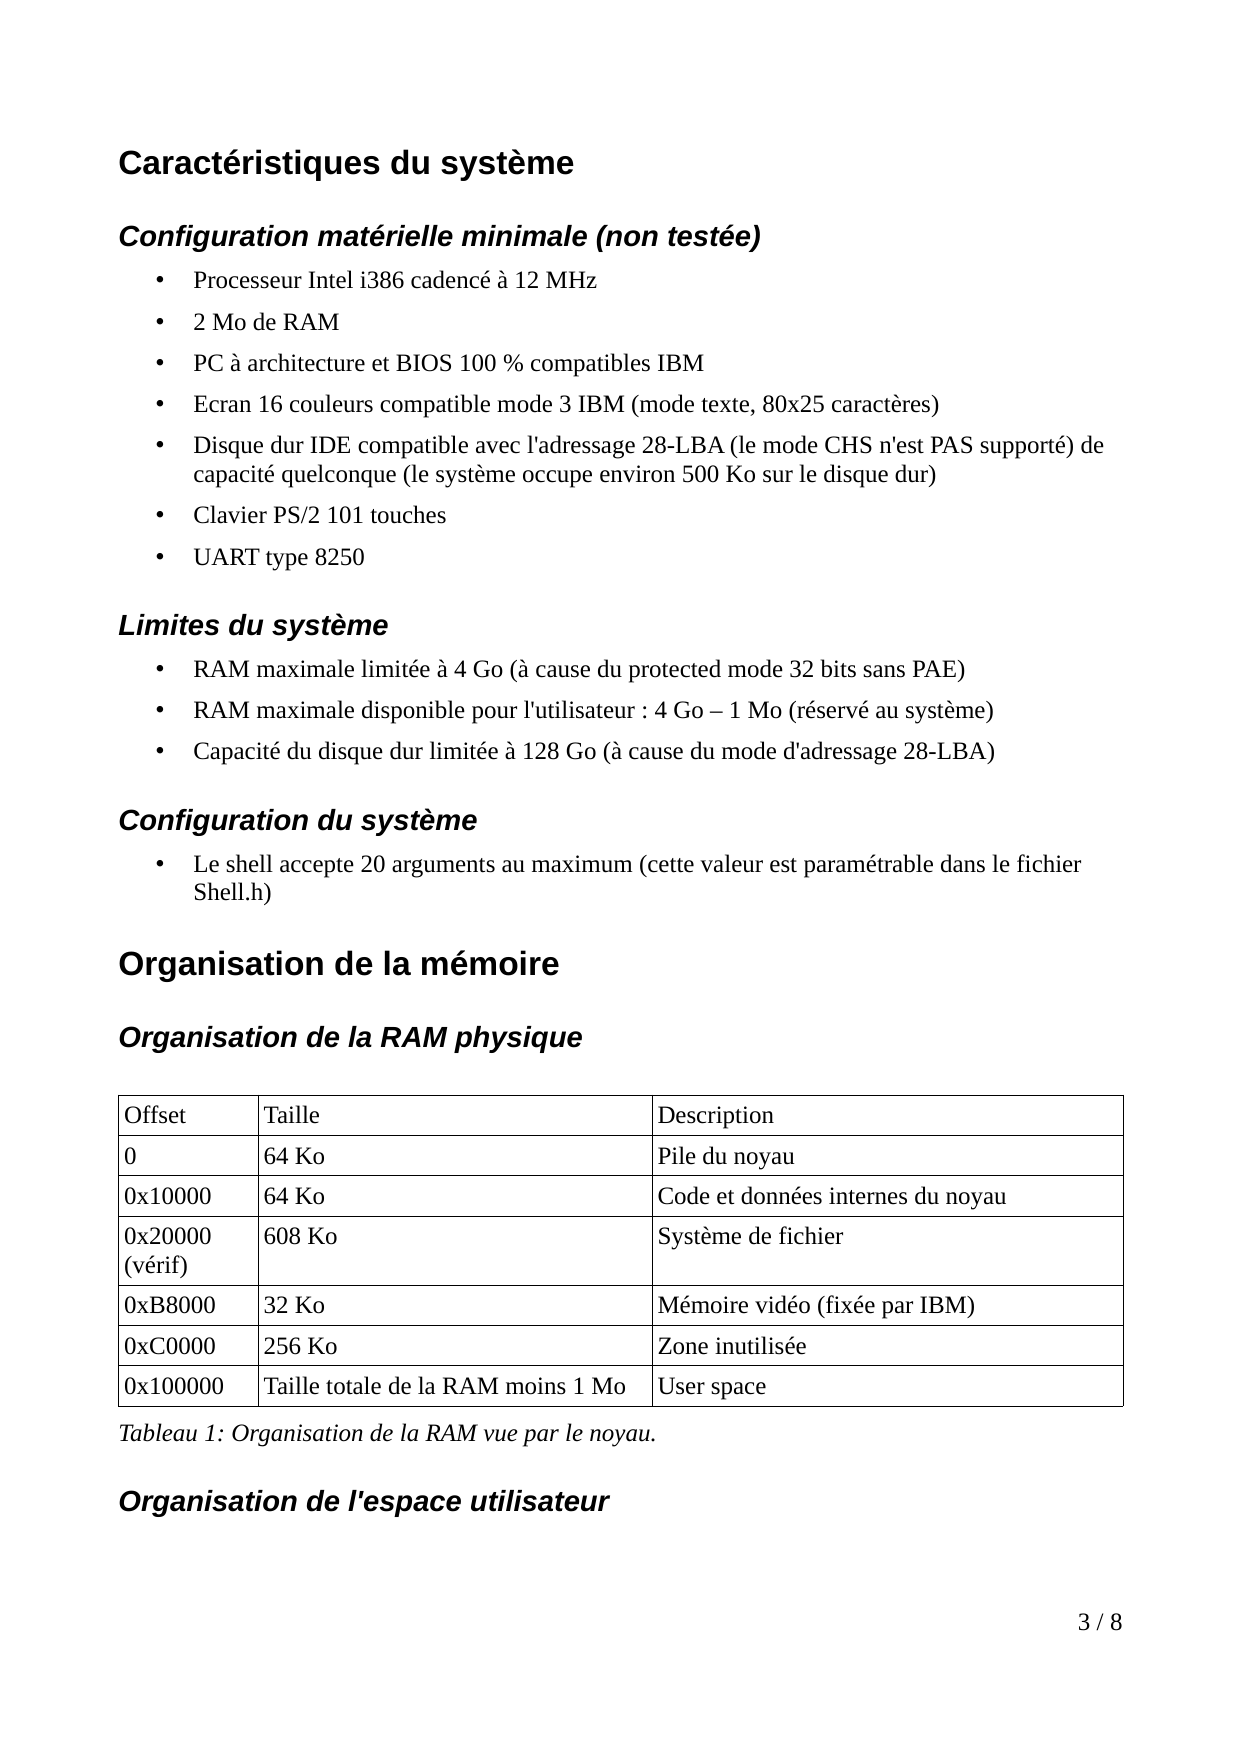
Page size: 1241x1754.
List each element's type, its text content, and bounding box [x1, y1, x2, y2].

table_cell 0 [119, 1136, 258, 1175]
table_cell 0xC0000 [119, 1326, 258, 1365]
table_cell 0x20000 (vérif) [119, 1217, 258, 1284]
subtitle Configuration matérielle minimale (non testée) [118, 219, 1122, 253]
table_cell Zone inutilisée [653, 1326, 1123, 1365]
text Tableau 1: Organisation de la RAM vue par le noyau. [118, 1418, 1122, 1447]
table_cell 64 Ko [259, 1176, 652, 1216]
table_cell 64 Ko [259, 1136, 652, 1175]
table_header Offset [119, 1096, 258, 1135]
table_header Description [653, 1096, 1123, 1135]
table_cell 608 Ko [259, 1217, 652, 1284]
table_cell Système de fichier [653, 1217, 1123, 1284]
list Processeur Intel i386 cadencé à 12 MHz [156, 265, 1122, 294]
list PC à architecture et BIOS 100 % compatibles IBM [156, 348, 1122, 377]
list Ecran 16 couleurs compatible mode 3 IBM (mode texte, 80x25 caractères) [156, 389, 1122, 418]
table_cell 32 Ko [259, 1286, 652, 1325]
list UART type 8250 [156, 542, 1122, 570]
list RAM maximale disponible pour l'utilisateur : 4 Go – 1 Mo (réservé au système) [156, 695, 1122, 724]
table_cell 0x10000 [119, 1176, 258, 1216]
table_header Taille [259, 1096, 652, 1135]
list Clavier PS/2 101 touches [156, 500, 1122, 529]
table_cell 0xB8000 [119, 1286, 258, 1325]
subtitle Organisation de la RAM physique [118, 1020, 1122, 1053]
list RAM maximale limitée à 4 Go (à cause du protected mode 32 bits sans PAE) [156, 654, 1122, 683]
table_cell Taille totale de la RAM moins 1 Mo [259, 1366, 652, 1406]
table_cell User space [653, 1366, 1123, 1406]
table_cell 256 Ko [259, 1326, 652, 1365]
list Disque dur IDE compatible avec l'adressage 28-LBA (le mode CHS n'est PAS supporté) de capacité quelconque (le système occupe environ 500 Ko sur le disque dur) [156, 430, 1122, 488]
list 2 Mo de RAM [156, 307, 1122, 335]
subtitle Caractéristiques du système [118, 143, 1122, 182]
subtitle Organisation de l'espace utilisateur [118, 1484, 1122, 1518]
subtitle Limites du système [118, 608, 1122, 641]
list Le shell accepte 20 arguments au maximum (cette valeur est paramétrable dans le fichier Shell.h) [156, 849, 1122, 906]
list Capacité du disque dur limitée à 128 Go (à cause du mode d'adressage 28-LBA) [156, 736, 1122, 765]
table_cell Pile du noyau [653, 1136, 1123, 1175]
table_cell Mémoire vidéo (fixée par IBM) [653, 1286, 1123, 1325]
subtitle Configuration du système [118, 803, 1122, 836]
table_cell 0x100000 [119, 1366, 258, 1406]
table_cell Code et données internes du noyau [653, 1176, 1123, 1216]
subtitle Organisation de la mémoire [118, 944, 1122, 982]
